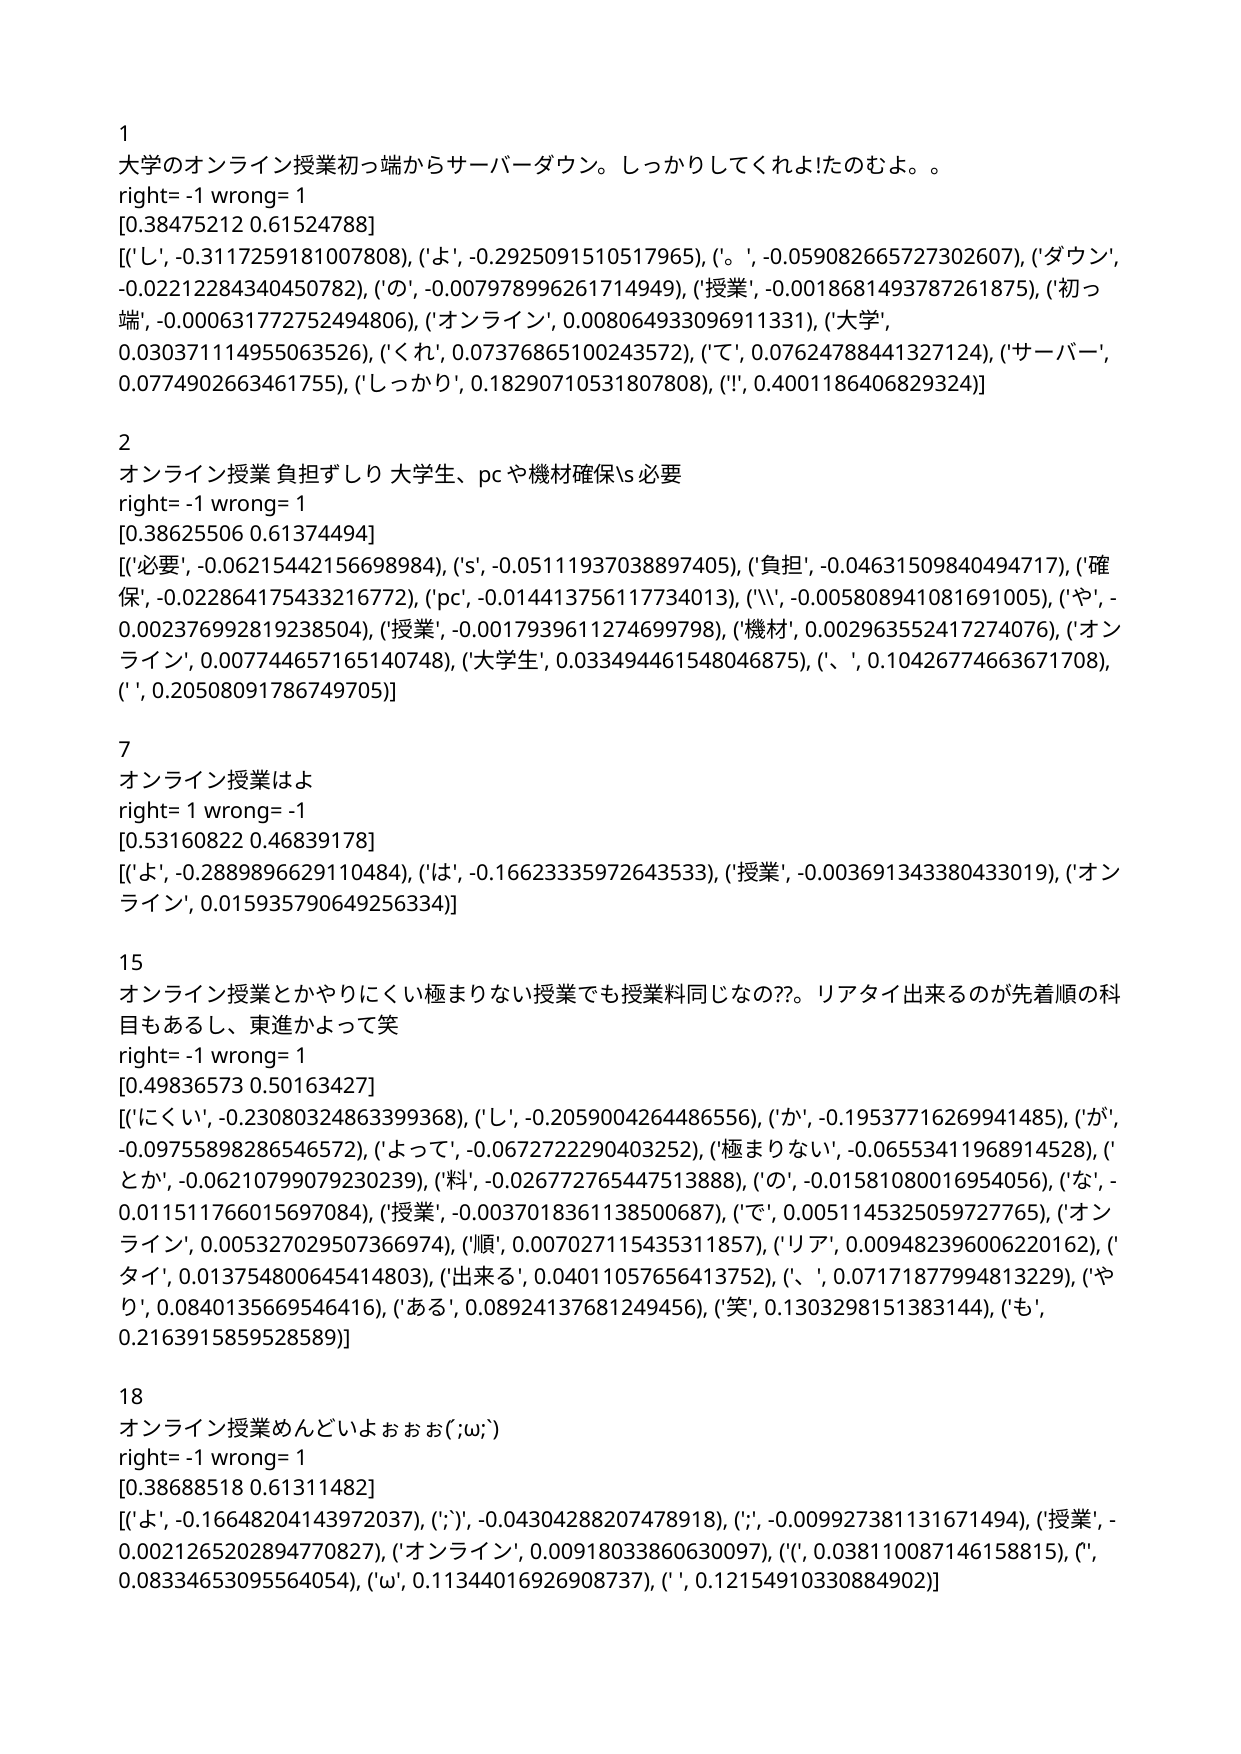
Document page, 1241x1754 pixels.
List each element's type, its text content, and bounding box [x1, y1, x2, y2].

text 18 [118, 1381, 1122, 1411]
text 1 [118, 118, 1122, 148]
text オンライン授業はよ [118, 763, 1122, 795]
text right= -1 wrong= 1 [118, 488, 1122, 518]
text [0.53160822 0.46839178] [118, 825, 1122, 855]
text right= -1 wrong= 1 [118, 180, 1122, 209]
text オンライン授業めんどいよぉぉぉ( ́;ω;`) [118, 1411, 1122, 1442]
text [0.38475212 0.61524788] [118, 209, 1122, 239]
text オンライン授業とかやりにくい極まりない授業でも授業料同じなの??。リアタイ出来るのが先着順の科目もあるし、東進かよって笑 [118, 977, 1122, 1040]
text 2 [118, 427, 1122, 457]
text right= 1 wrong= -1 [118, 795, 1122, 825]
text オンライン授業 負担ずしり 大学生、pcや機材確保\s必要 [118, 457, 1122, 488]
text [0.49836573 0.50163427] [118, 1070, 1122, 1100]
text [('にくい', -0.23080324863399368), ('し', -0.2059004264486556), ('か', -0.19537716269941485), ('が', -0.09755898286546572), ('よって', -0.0672722290403252), ('極まりない', -0.06553411968914528), ('とか', -0.06210799079230239), ('料', -0.026772765447513888), ('の', -0.01581080016954056), ('な', -0.011511766015697084), ('授業', -0.0037018361138500687), ('で', 0.0051145325059727765), ('オンライン', 0.005327029507366974), ('順', 0.007027115435311857), ('リア', 0.009482396006220162), ('タイ', 0.013754800645414803), ('出来る', 0.04011057656413752), ('、', 0.07171877994813229), ('やり', 0.0840135669546416), ('ある', 0.08924137681249456), ('笑', 0.1303298151383144), ('も', 0.2163915859528589)] [118, 1100, 1122, 1352]
text [0.38625506 0.61374494] [118, 518, 1122, 548]
text right= -1 wrong= 1 [118, 1442, 1122, 1472]
text [0.38688518 0.61311482] [118, 1472, 1122, 1502]
text [('必要', -0.06215442156698984), ('s', -0.05111937038897405), ('負担', -0.04631509840494717), ('確保', -0.022864175433216772), ('pc', -0.014413756117734013), ('\\', -0.005808941081691005), ('や', -0.002376992819238504), ('授業', -0.0017939611274699798), ('機材', 0.002963552417274076), ('オンライン', 0.007744657165140748), ('大学生', 0.033494461548046875), ('、', 0.10426774663671708), (' ', 0.20508091786749705)] [118, 548, 1122, 705]
text [('よ', -0.16648204143972037), (';`)', -0.04304288207478918), (';', -0.009927381131671494), ('授業', -0.0021265202894770827), ('オンライン', 0.00918033860630097), ('(', 0.038110087146158815), ('́', 0.08334653095564054), ('ω', 0.11344016926908737), (' ', 0.12154910330884902)] [118, 1502, 1122, 1595]
text 7 [118, 734, 1122, 763]
text [('よ', -0.2889896629110484), ('は', -0.16623335972643533), ('授業', -0.003691343380433019), ('オンライン', 0.015935790649256334)] [118, 855, 1122, 918]
text right= -1 wrong= 1 [118, 1040, 1122, 1070]
text [('し', -0.3117259181007808), ('よ', -0.2925091510517965), ('。', -0.059082665727302607), ('ダウン', -0.02212284340450782), ('の', -0.007978996261714949), ('授業', -0.0018681493787261875), ('初っ端', -0.000631772752494806), ('オンライン', 0.008064933096911331), ('大学', 0.030371114955063526), ('くれ', 0.07376865100243572), ('て', 0.07624788441327124), ('サーバー', 0.0774902663461755), ('しっかり', 0.18290710531807808), ('!', 0.4001186406829324)] [118, 239, 1122, 398]
text 大学のオンライン授業初っ端からサーバーダウン。しっかりしてくれよ!たのむよ。。 [118, 148, 1122, 180]
text 15 [118, 947, 1122, 977]
